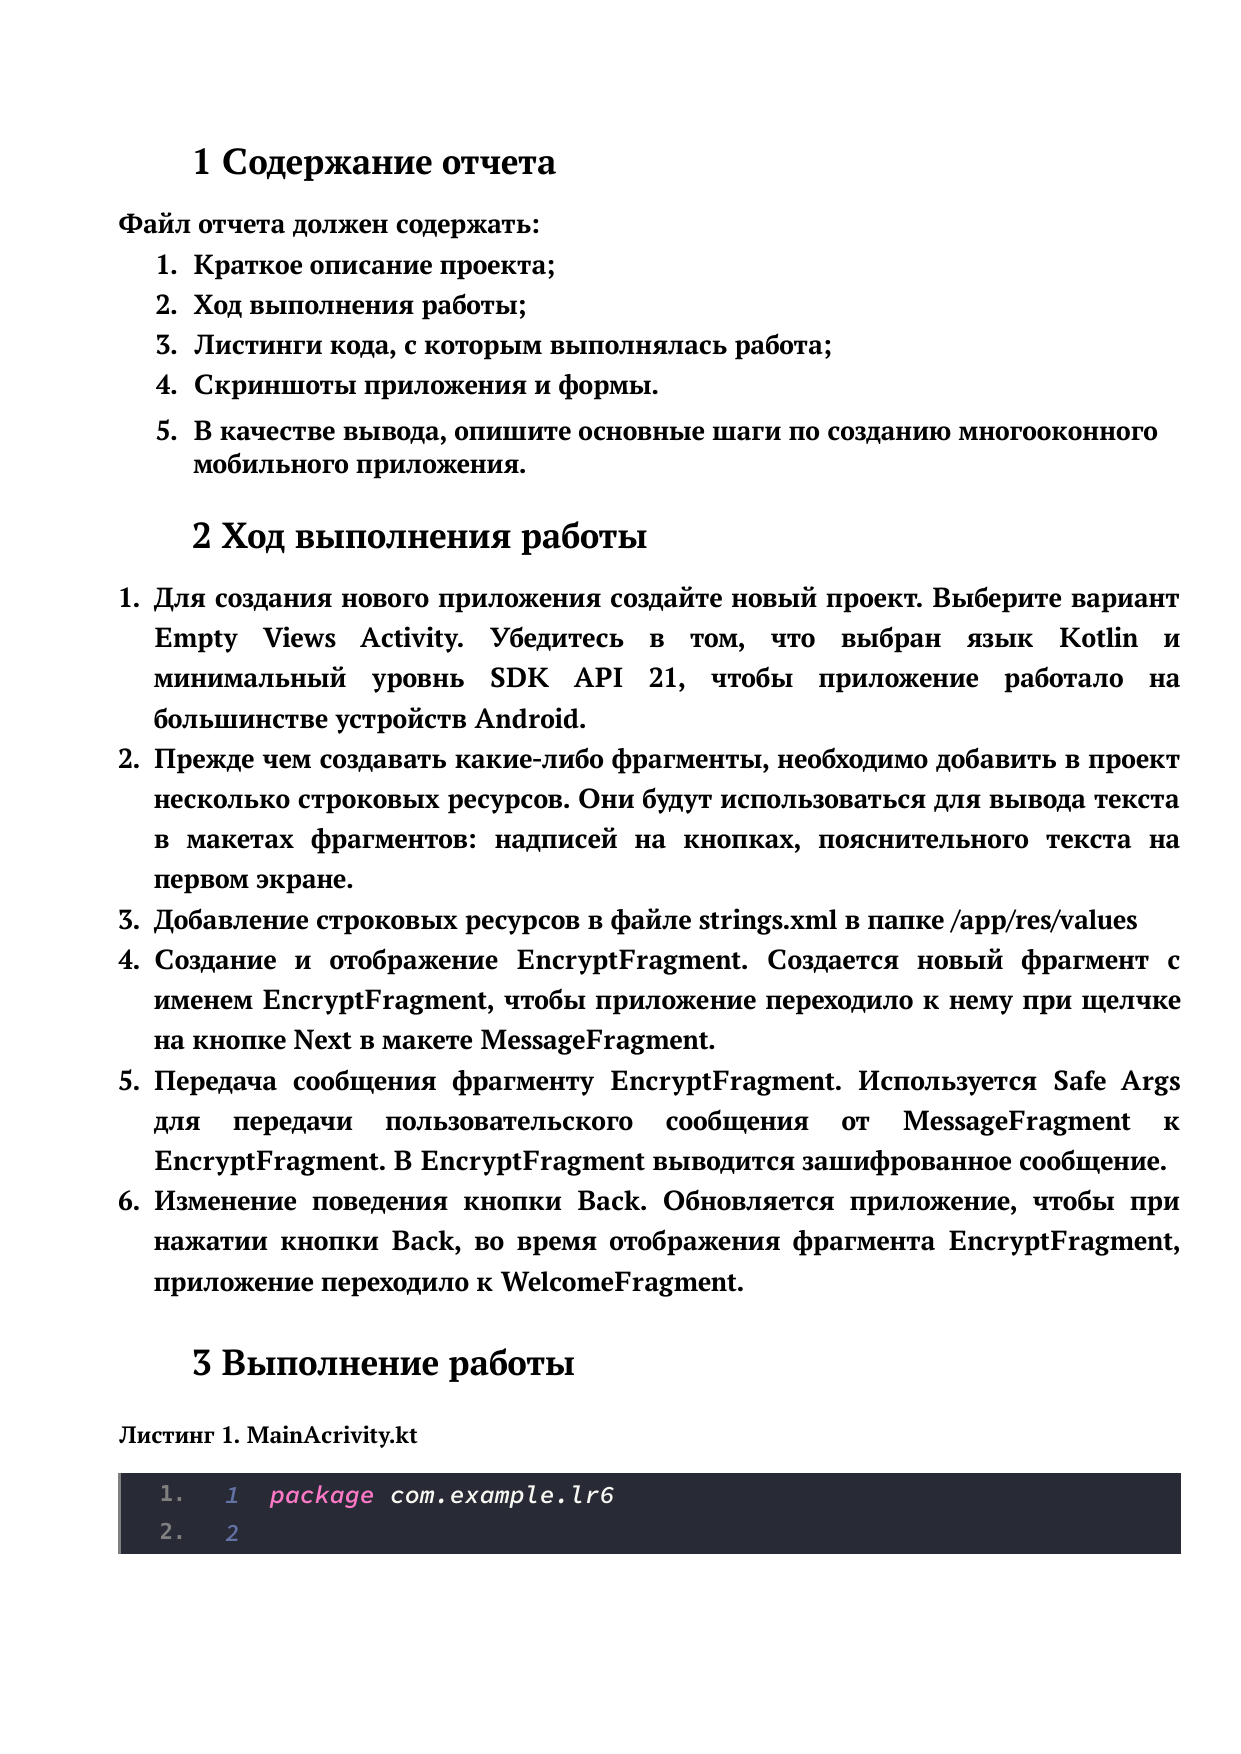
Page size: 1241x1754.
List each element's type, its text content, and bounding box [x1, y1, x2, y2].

list Добавление строковых ресурсов в файле strings.xml в папке /app/res/values [118, 902, 1181, 935]
list Краткое описание проекта; [156, 247, 1181, 280]
list Передача сообщения фрагменту EncryptFragment. Используется Safe Args для передачи пользовательского сообщения от MessageFragment к EncryptFragment. В EncryptFragment выводится зашифрованное сообщение. [118, 1063, 1181, 1177]
list Листинги кода, с которым выполнялась работа; [156, 327, 1181, 361]
subtitle 1 Содержание отчета [118, 139, 1181, 183]
list Изменение поведения кнопки Back. Обновляется приложение, чтобы при нажатии кноп­ки Back, во время отображения фрагмента EncryptFragment, приложение переходило к WelcomeFragment. [118, 1183, 1181, 1297]
list 1 package com.example.lr6 [121, 1473, 1181, 1510]
list 2 [121, 1510, 1181, 1554]
list Прежде чем создавать какие-либо фрагменты, необходимо добавить в проект несколько строковых ресурсов. Они будут использоваться для вывода текста в макетах фрагментов: надписей на кнопках, пояснительного текста на первом экране. [118, 741, 1181, 895]
list Создание и отображение EncryptFragment. Создается новый фрагмент с именем EncryptFragment, чтобы приложе­ние переходило к нему при щелчке на кнопке Next в макете MessageFragment. [118, 942, 1181, 1056]
list Скриншоты приложения и формы. [156, 367, 1181, 401]
text Листинг 1. MainAcrivity.kt [118, 1420, 1181, 1448]
list В качестве вывода, опишите основные шаги по созданию многооконного мобильного приложения. [156, 413, 1181, 480]
subtitle 2 Ход выполнения работы [118, 512, 1181, 557]
subtitle 3 Выполнение работы [192, 1339, 1181, 1383]
list Для создания нового приложения создайте новый проект. Выберите вариант Empty Views Activity. Убедитесь в том, что выбран язык Kotlin и минимальный уровнь SDK API 21, чтобы приложение работало на большинстве устройств Android. [118, 580, 1181, 734]
text Файл отчета должен содержать: [118, 207, 1181, 240]
list Ход выполнения работы; [156, 287, 1181, 321]
